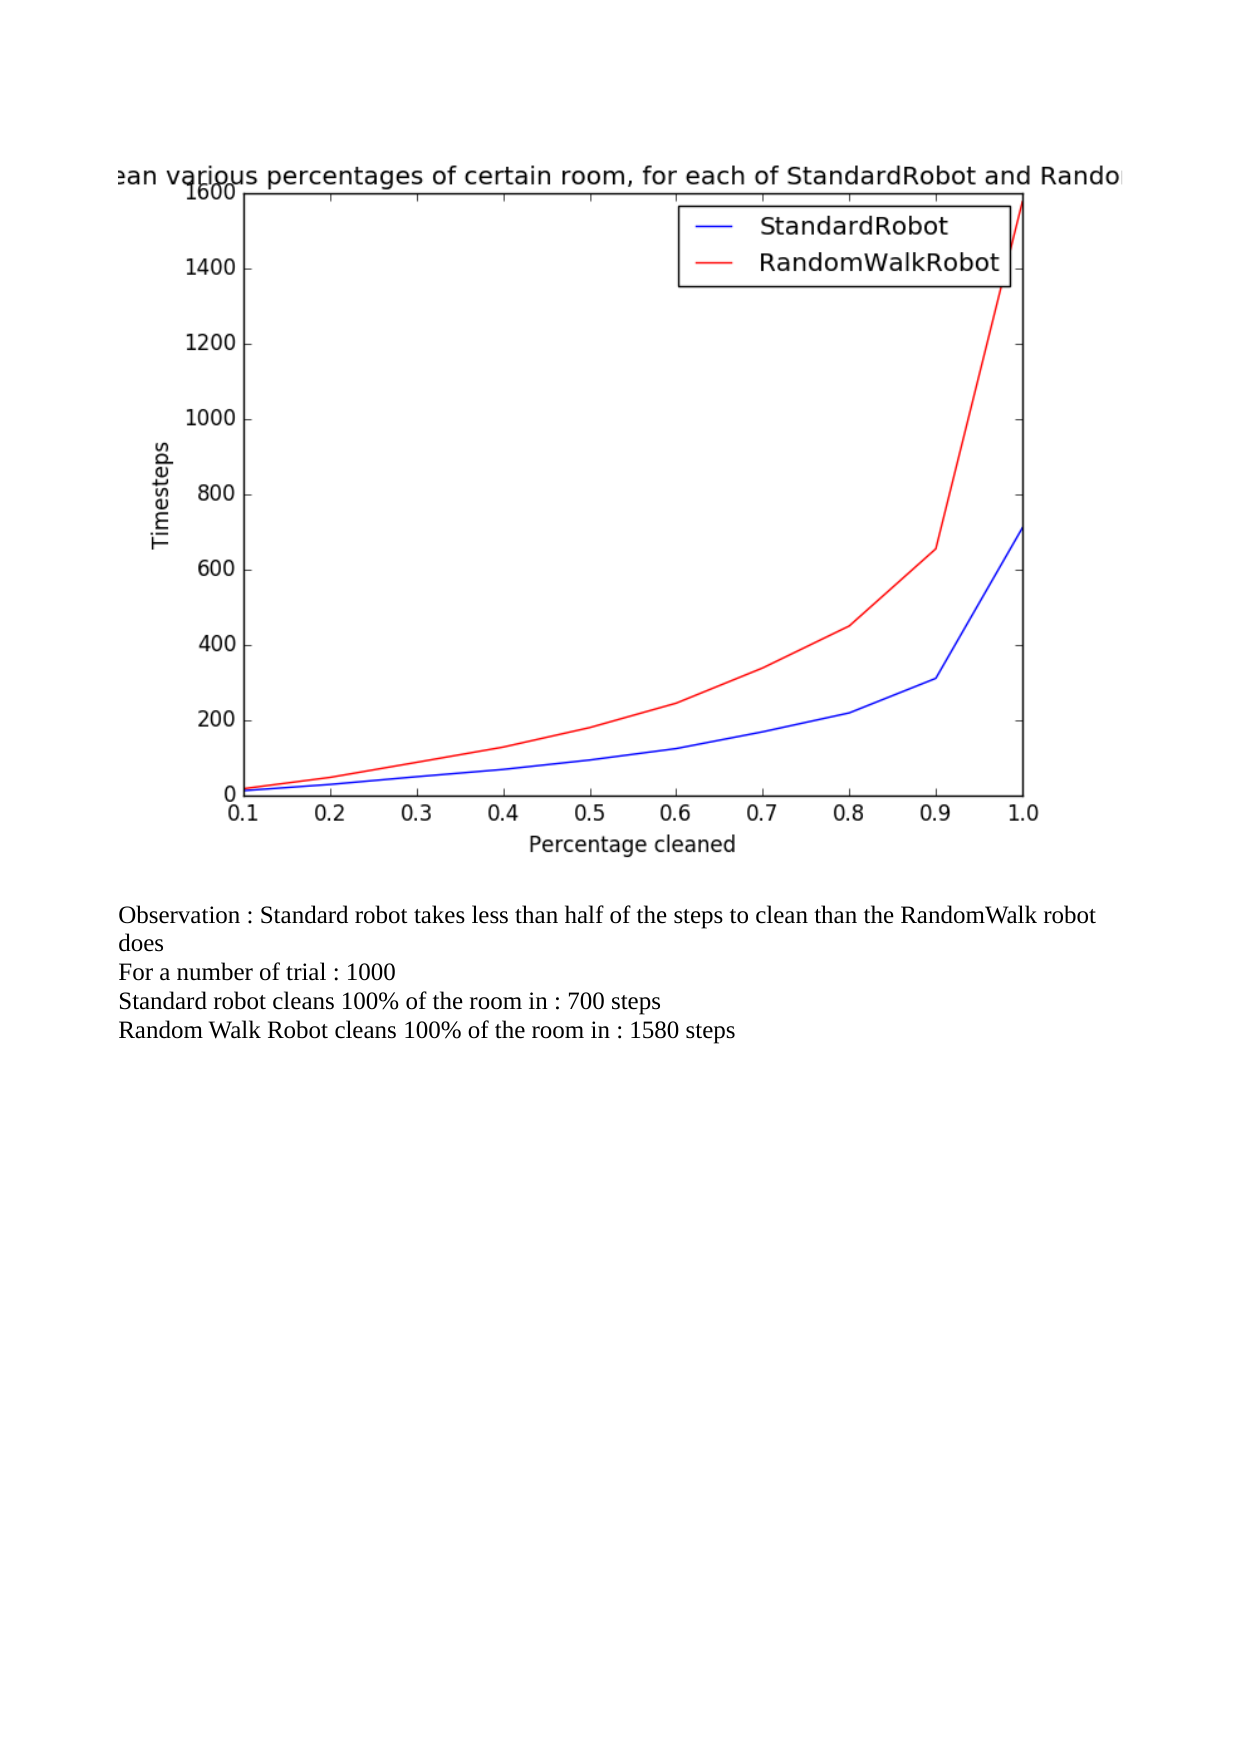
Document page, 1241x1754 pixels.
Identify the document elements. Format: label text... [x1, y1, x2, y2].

text For a number of trial : 1000 [118, 957, 1122, 986]
text Random Walk Robot cleans 100% of the room in : 1580 steps [118, 1015, 1122, 1043]
text Standard robot cleans 100% of the room in : 700 steps [118, 986, 1122, 1015]
text Observation : Standard robot takes less than half of the steps to clean than the RandomWalk robot does [118, 900, 1122, 957]
picture [118, 118, 1123, 871]
